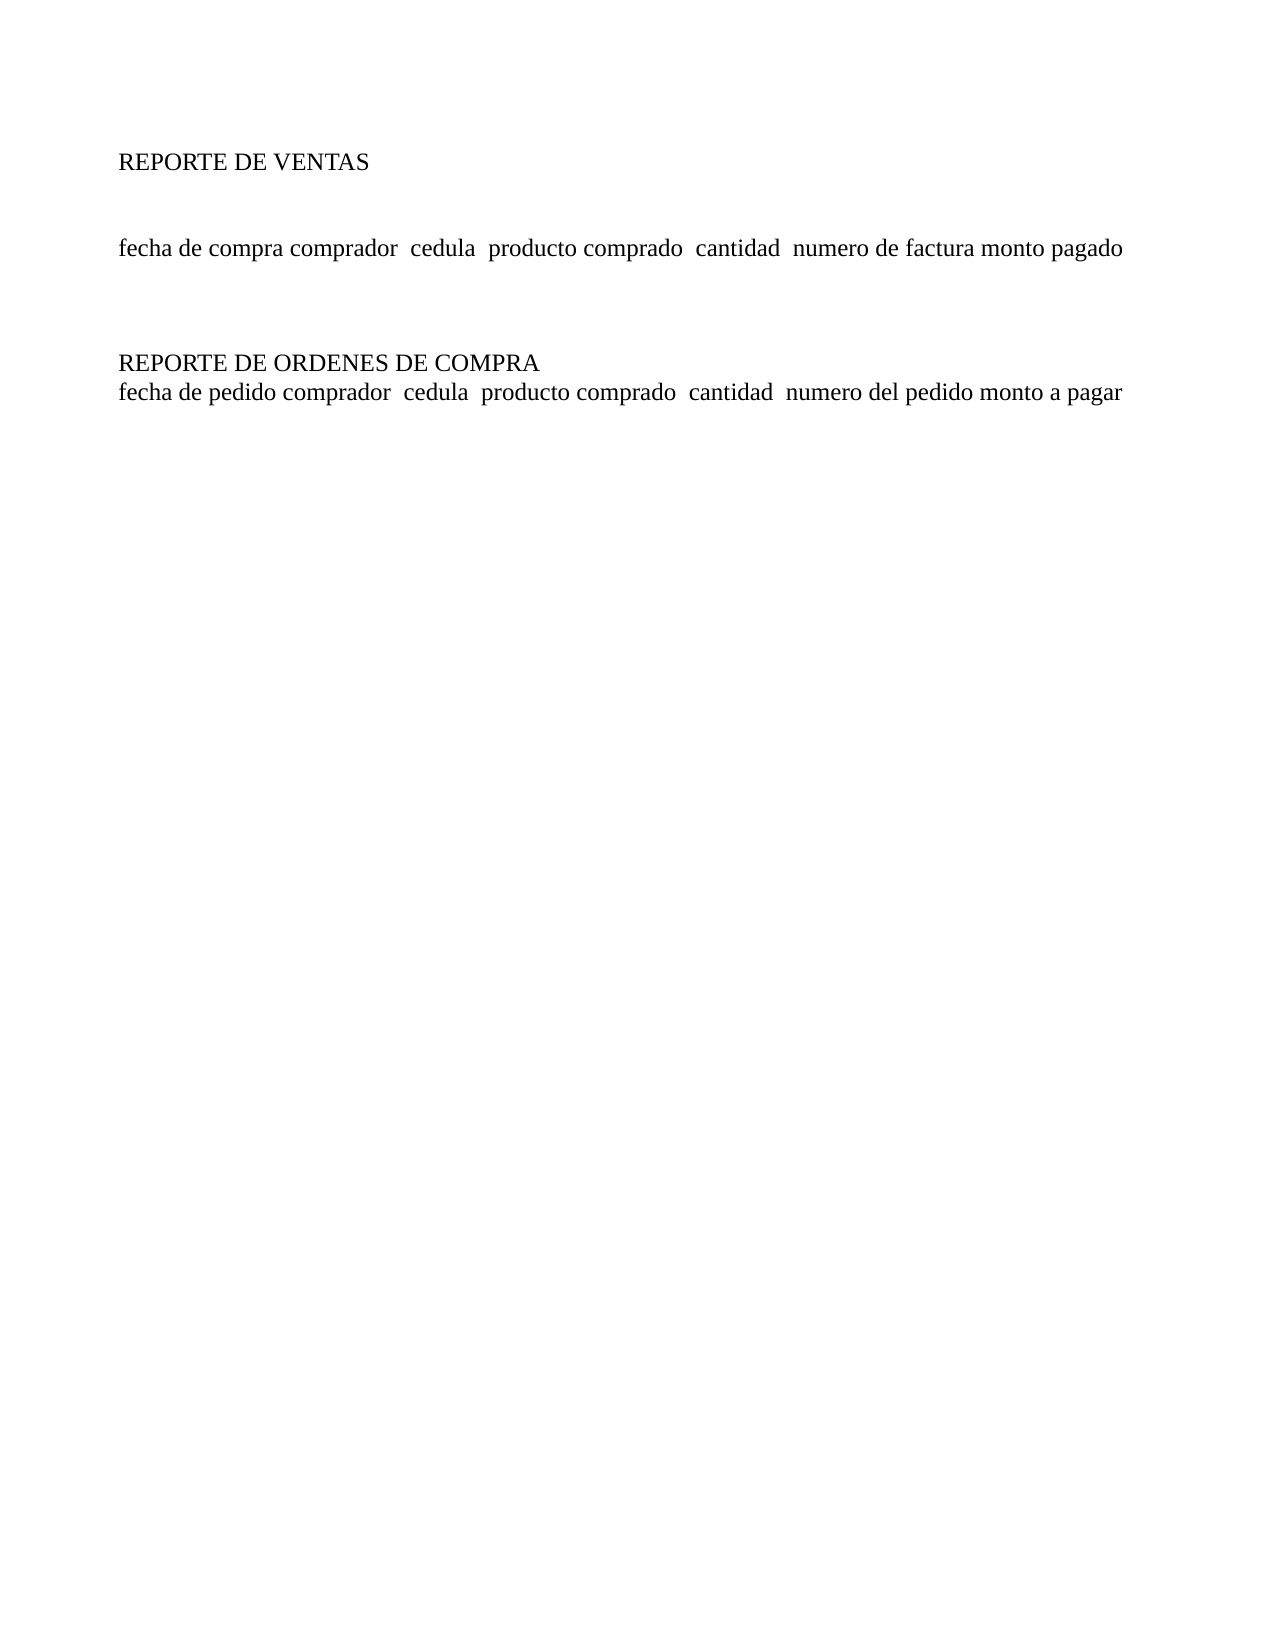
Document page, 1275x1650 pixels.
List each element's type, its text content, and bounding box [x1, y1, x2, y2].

text fecha de pedido comprador cedula producto comprado cantidad numero del pedido monto a pagar [118, 377, 1157, 406]
text fecha de compra comprador cedula producto comprado cantidad numero de factura monto pagado [118, 233, 1157, 262]
text REPORTE DE VENTAS [118, 147, 1157, 176]
text REPORTE DE ORDENES DE COMPRA [118, 348, 1157, 377]
